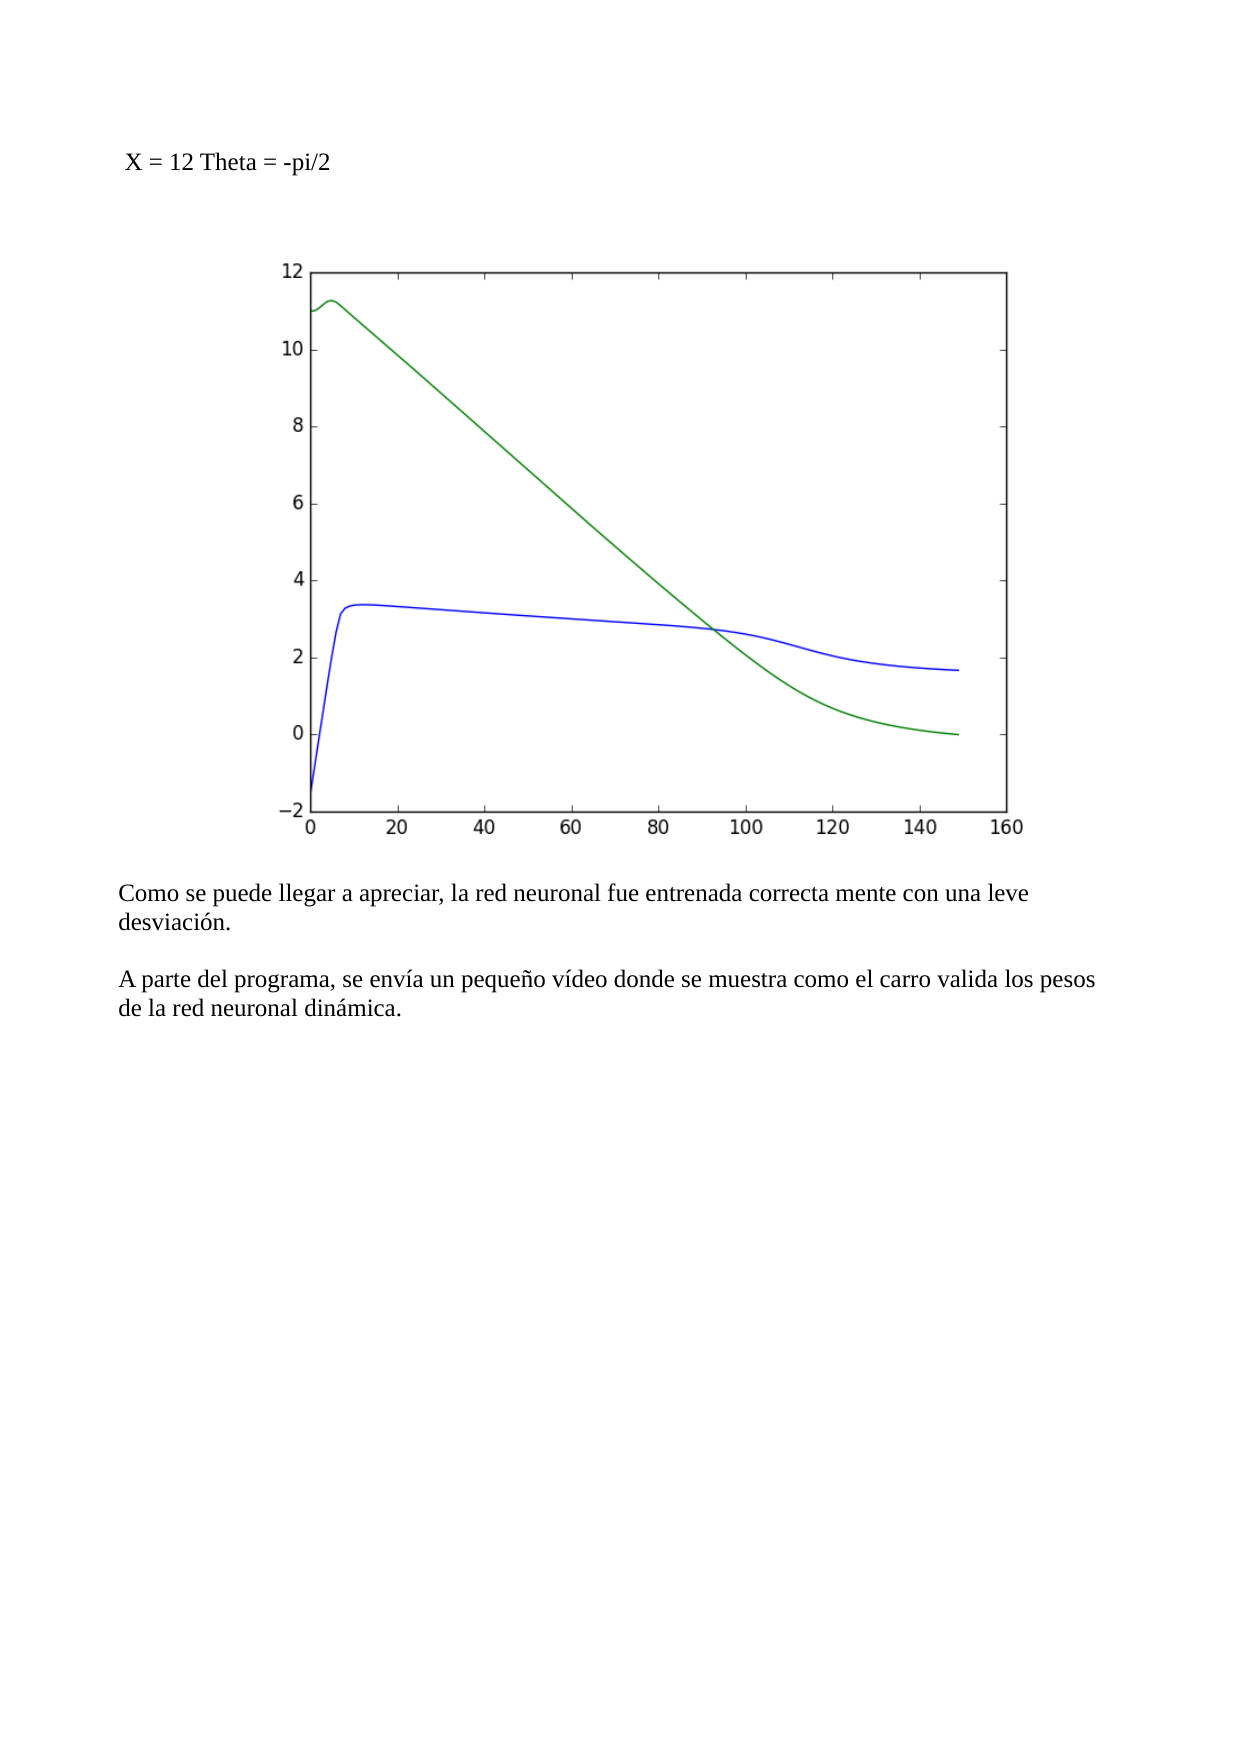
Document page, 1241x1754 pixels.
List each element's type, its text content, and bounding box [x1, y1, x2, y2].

picture [198, 205, 1096, 879]
text Como se puede llegar a apreciar, la red neuronal fue entrenada correcta mente con una leve desviación. [118, 204, 1122, 936]
text A parte del programa, se envía un pequeño vídeo donde se muestra como el carro valida los pesos de la red neuronal dinámica. [118, 964, 1122, 1022]
text X = 12 Theta = -pi/2 [118, 147, 1122, 176]
